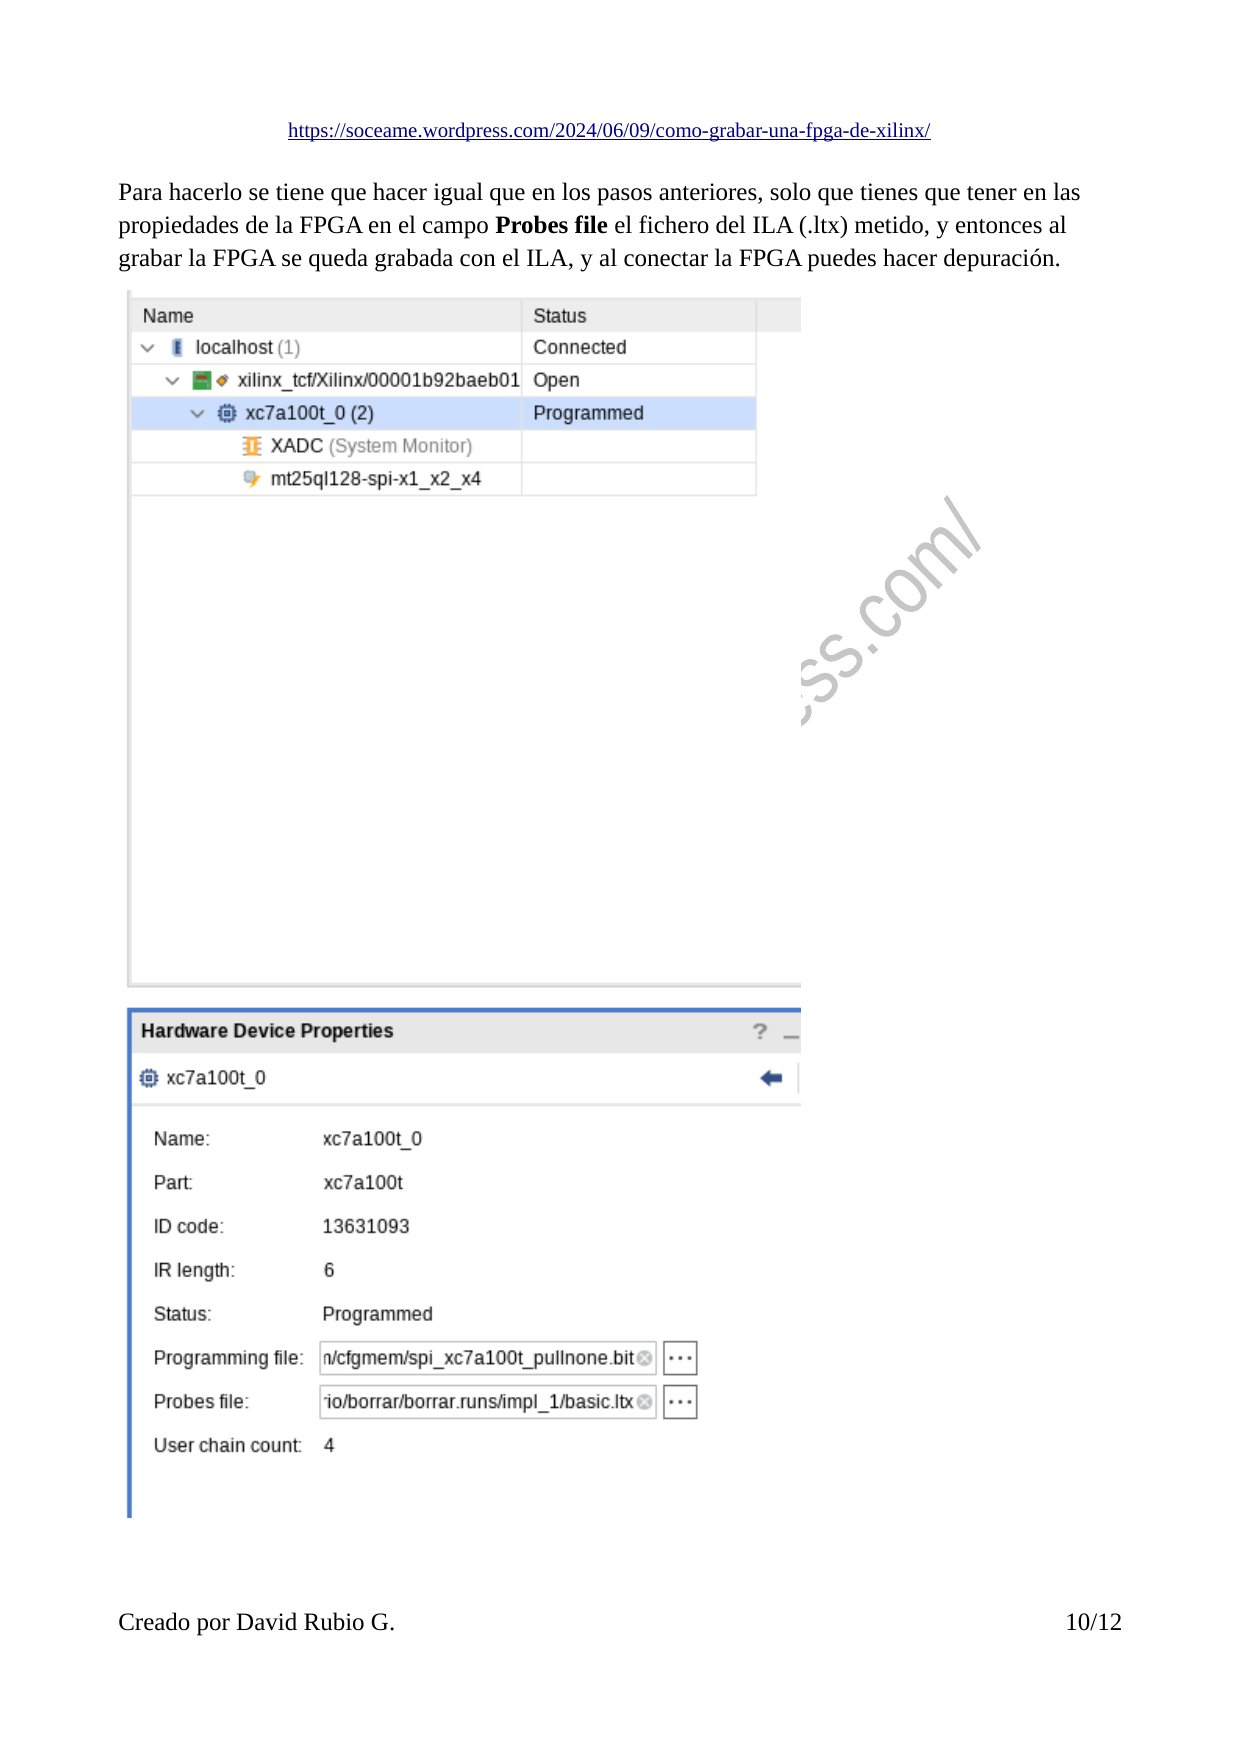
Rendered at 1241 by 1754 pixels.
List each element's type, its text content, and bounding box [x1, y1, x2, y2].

text Para hacerlo se tiene que hacer igual que en los pasos anteriores, solo que tienes que tener en las propiedades de la FPGA en el campo Probes file el fichero del ILA (.ltx) metido, y entonces al grabar la FPGA se queda grabada con el ILA, y al conectar la FPGA puedes hacer depuración. [118, 177, 1122, 272]
picture [118, 290, 801, 1518]
